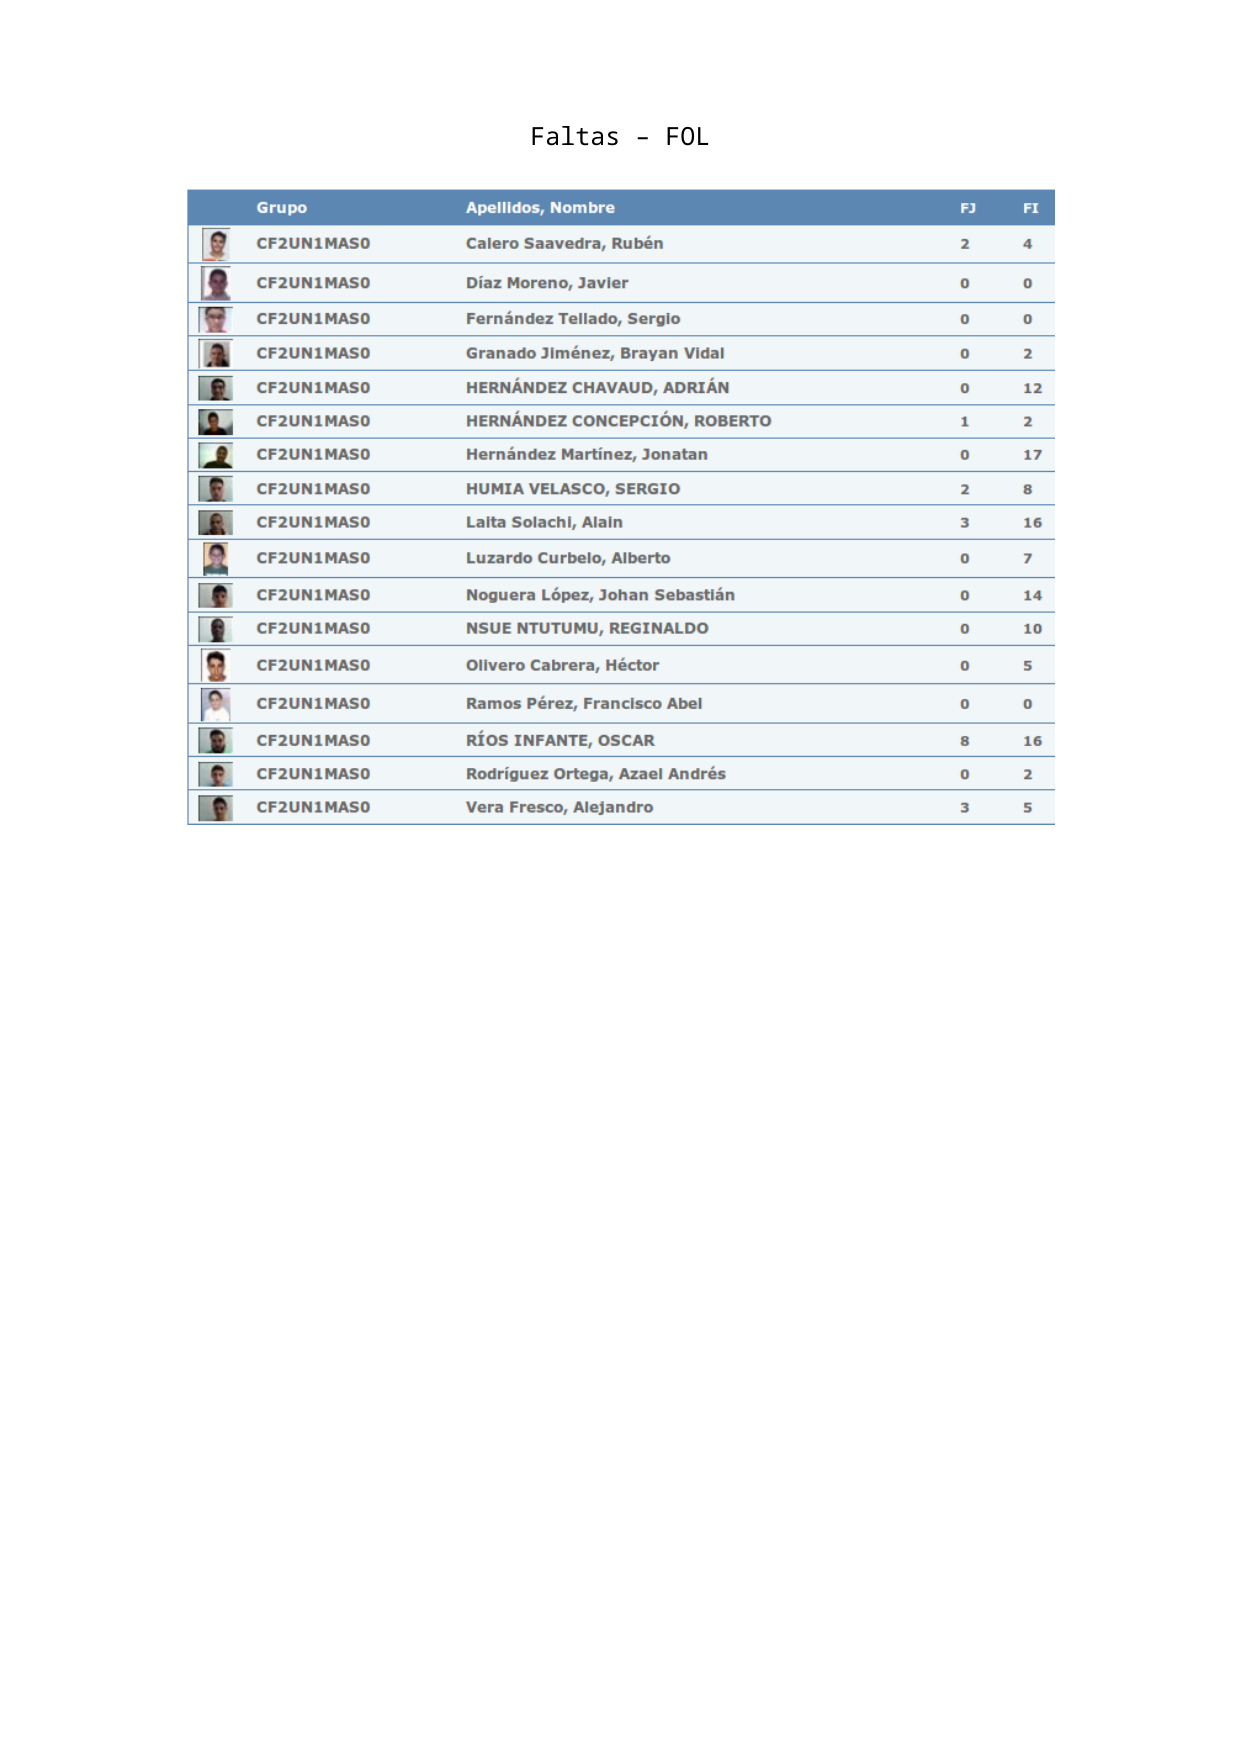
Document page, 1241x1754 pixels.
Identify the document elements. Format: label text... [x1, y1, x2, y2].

picture [185, 186, 1055, 825]
text Faltas – FOL [118, 118, 1122, 152]
